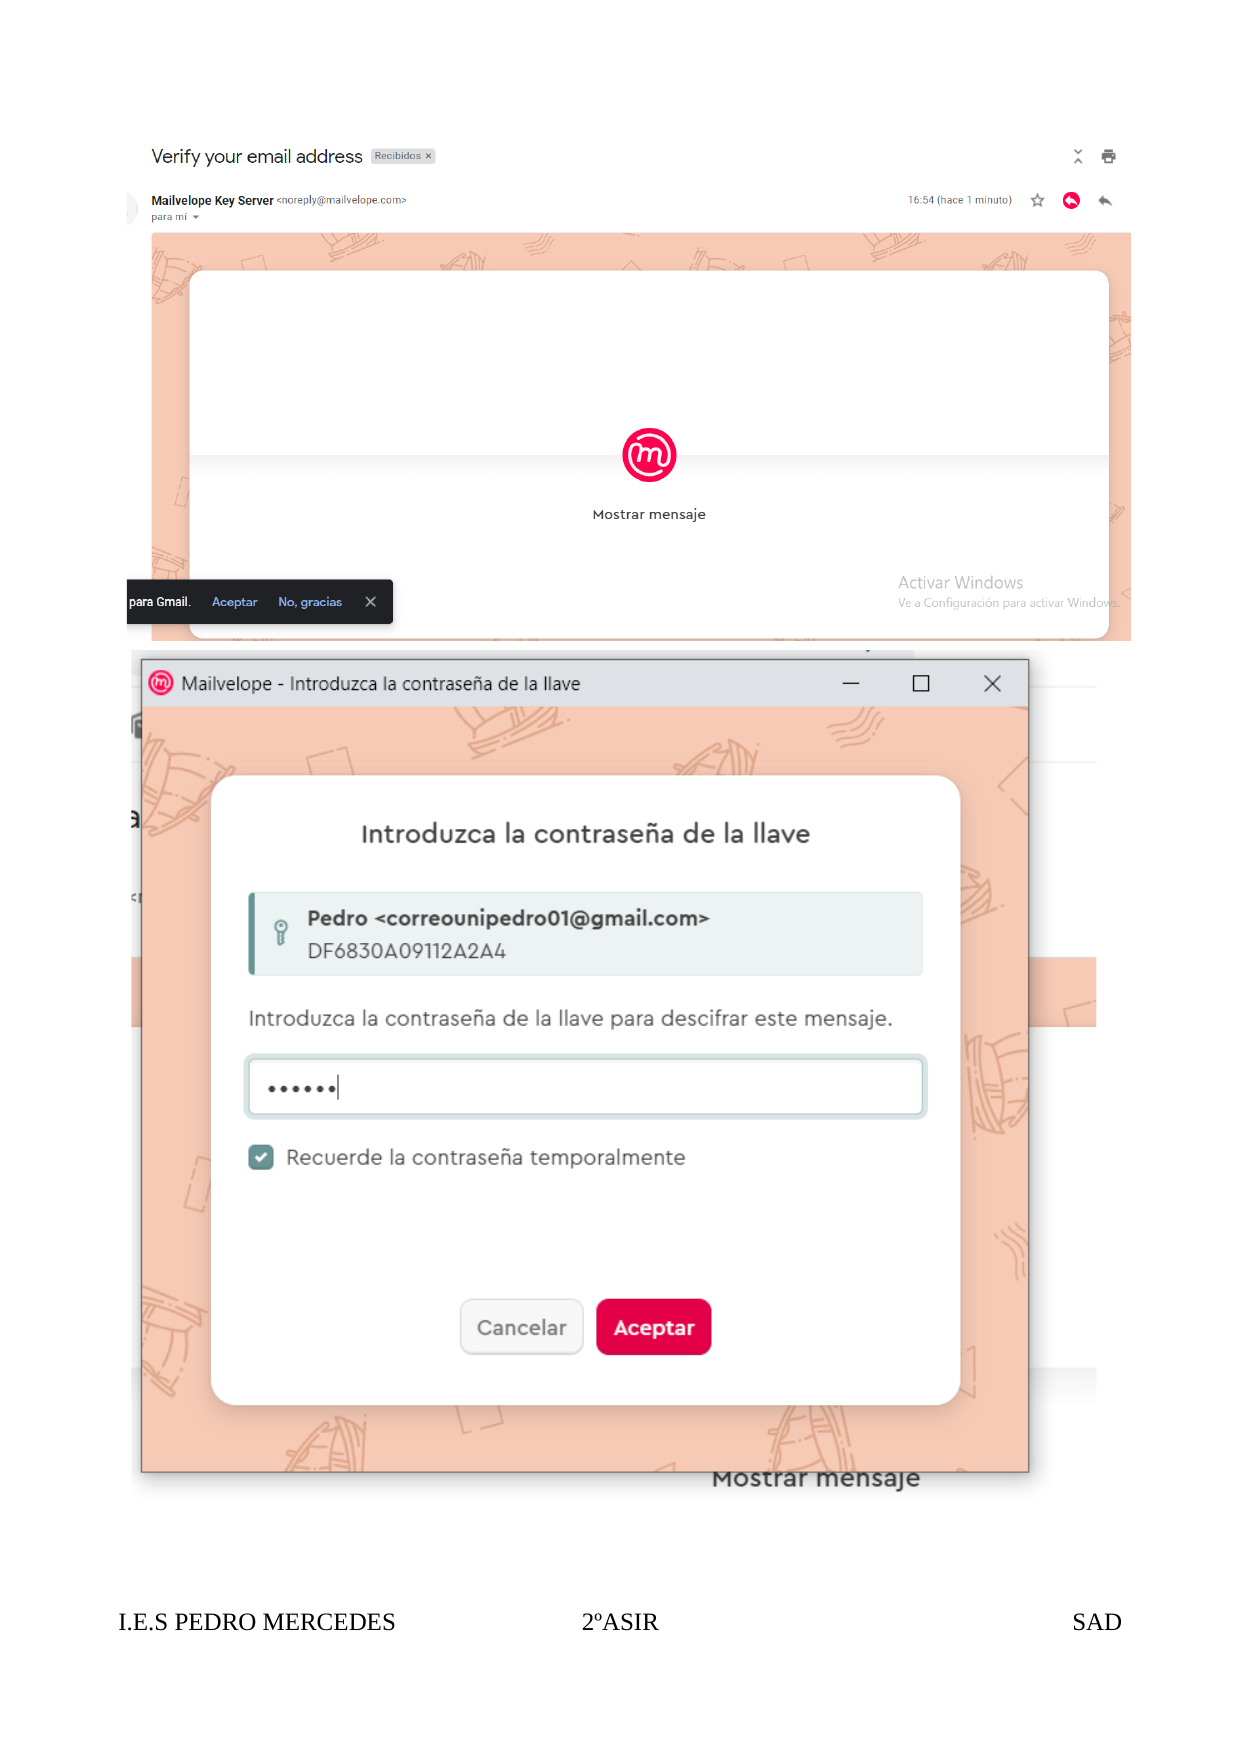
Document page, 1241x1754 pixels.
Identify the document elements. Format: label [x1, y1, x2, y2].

picture [126, 140, 1131, 641]
picture [131, 650, 1097, 1528]
